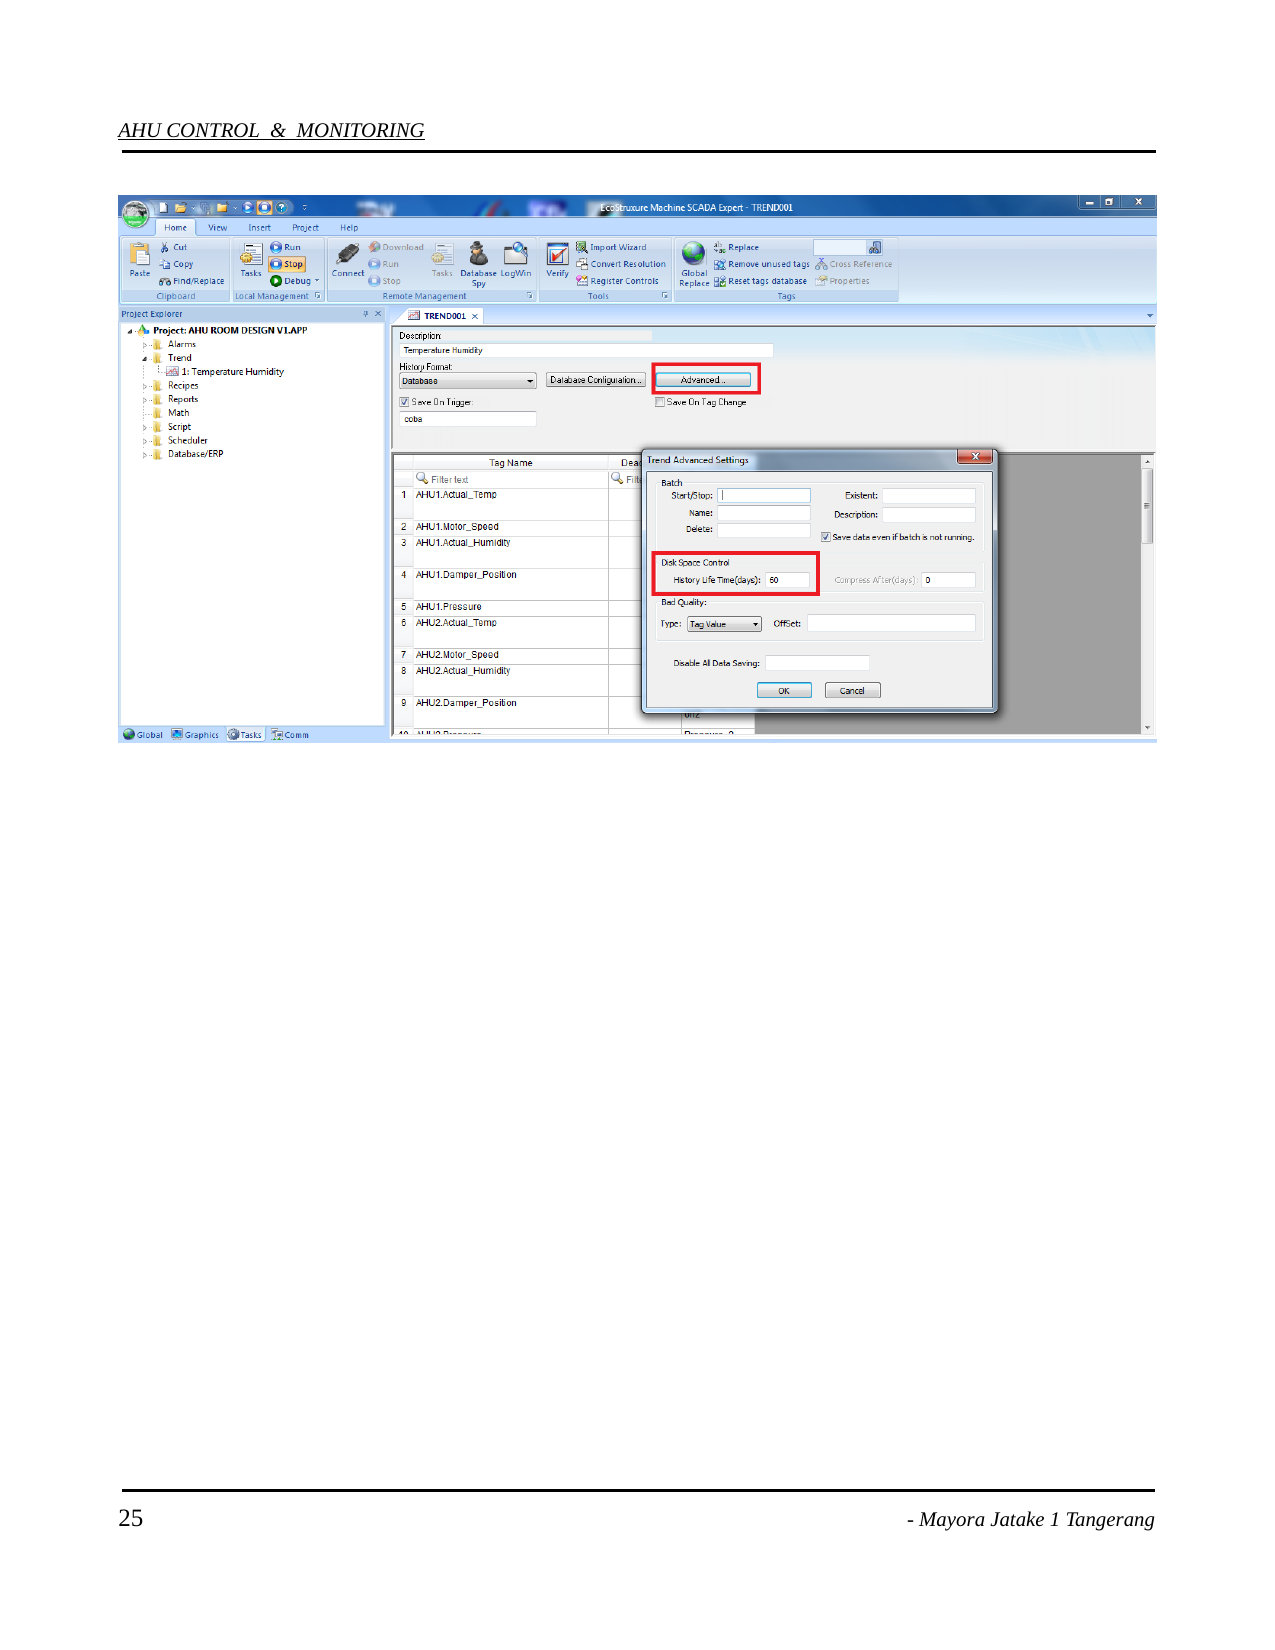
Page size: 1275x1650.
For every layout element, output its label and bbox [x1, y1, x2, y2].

picture [118, 195, 1157, 743]
